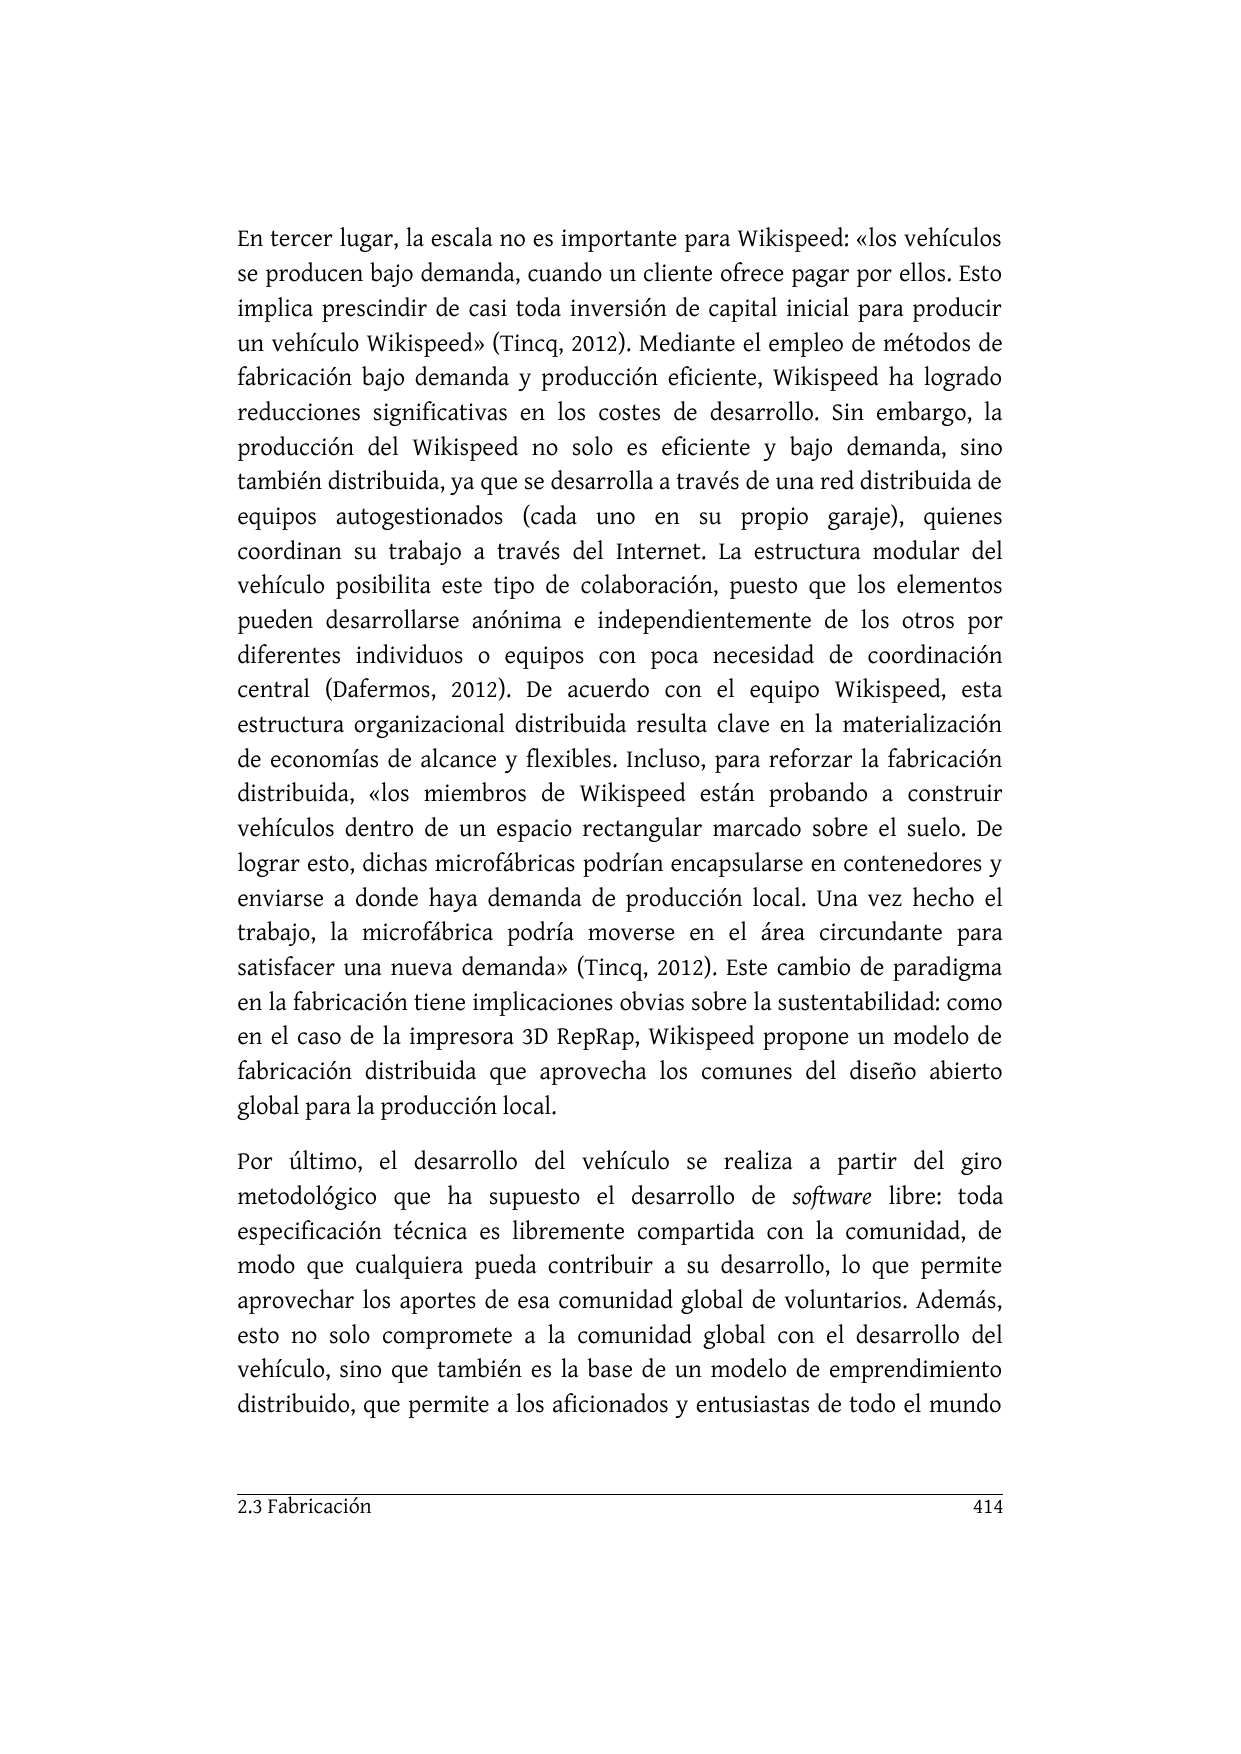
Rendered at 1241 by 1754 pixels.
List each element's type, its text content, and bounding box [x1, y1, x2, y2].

text Por último, el desarrollo del vehículo se realiza a partir del giro metodológico que ha supuesto el desarrollo de software libre: toda especificación técnica es libremente compartida con la comunidad, de modo que cualquiera pueda contribuir a su desarrollo, lo que permite aprovechar los aportes de esa comunidad global de voluntarios. Además, esto no solo compromete a la comunidad global con el desarrollo del vehículo, sino que también es la base de un modelo de emprendimiento distribuido, que permite a los aficionados y entusiastas de todo el mundo [237, 1148, 1003, 1420]
text En tercer lugar, la escala no es importante para Wikispeed: «los vehículos se producen bajo demanda, cuando un cliente ofrece pagar por ellos. Esto implica prescindir de casi toda inversión de capital inicial para producir un vehículo Wikispeed» (Tincq, 2012). Mediante el empleo de métodos de fabricación bajo demanda y producción eficiente, Wikispeed ha logrado reducciones significativas en los costes de desarrollo. Sin embargo, la producción del Wikispeed no solo es eficiente y bajo demanda, sino también distribuida, ya que se desarrolla a través de una red distribuida de equipos autogestionados (cada uno en su propio garaje), quienes coordinan su trabajo a través del Internet. La estructura modular del vehículo posibilita este tipo de colaboración, puesto que los elementos pueden desarrollarse anónima e independientemente de los otros por diferentes individuos o equipos con poca necesidad de coordinación central (Dafermos, 2012). De acuerdo con el equipo Wikispeed, esta estructura organizacional distribuida resulta clave en la materialización de economías de alcance y flexibles. Incluso, para reforzar la fabricación distribuida, «los miembros de Wikispeed están probando a construir vehículos dentro de un espacio rectangular marcado sobre el suelo. De lograr esto, dichas microfábricas podrían encapsularse en contenedores y enviarse a donde haya demanda de producción local. Una vez hecho el trabajo, la microfábrica podría moverse en el área circundante para satisfacer una nueva demanda» (Tincq, 2012). Este cambio de paradigma en la fabricación tiene implicaciones obvias sobre la sustentabilidad: como en el caso de la impresora 3D RepRap, Wikispeed propone un modelo de fabricación distribuida que aprovecha los comunes del diseño abierto global para la producción local. [237, 225, 1003, 1121]
